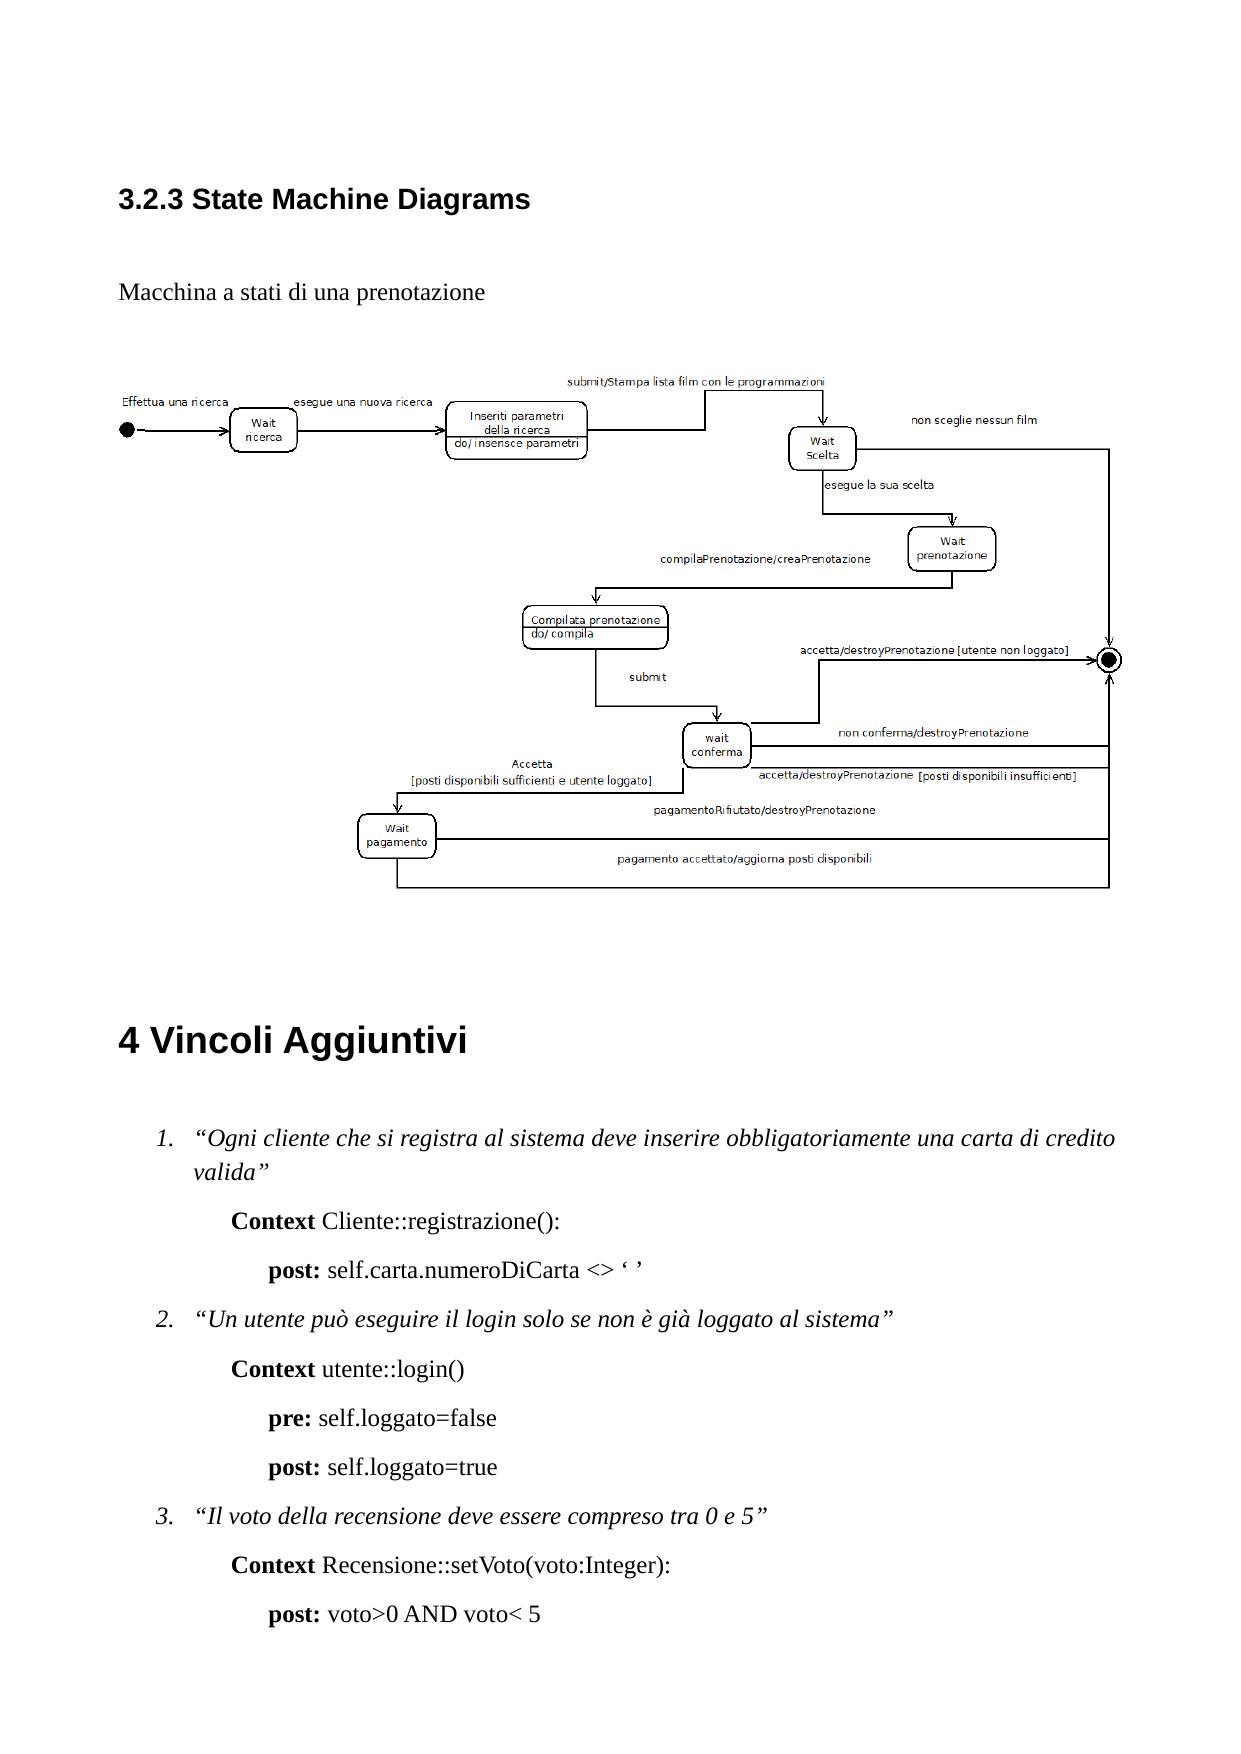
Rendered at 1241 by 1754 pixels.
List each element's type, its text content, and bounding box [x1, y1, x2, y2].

list Context Cliente::registrazione(): [193, 1206, 1122, 1235]
list “Il voto della recensione deve essere compreso tra 0 e 5” [156, 1501, 1122, 1529]
subtitle 4 Vincoli Aggiuntivi [118, 1018, 1122, 1061]
picture [118, 375, 1123, 889]
list Context Recensione::setVoto(voto:Integer): [193, 1550, 1122, 1579]
list pre: self.loggato=false [231, 1403, 1122, 1431]
list Context utente::login() [193, 1354, 1122, 1382]
list post: self.carta.numeroDiCarta <> ‘ ’ [231, 1256, 1122, 1284]
subtitle 3.2.3 State Machine Diagrams [118, 182, 1122, 216]
list post: self.loggato=true [231, 1452, 1122, 1481]
text Macchina a stati di una prenotazione [118, 277, 1122, 306]
list post: voto>0 AND voto< 5 [231, 1599, 1122, 1628]
list “Un utente può eseguire il login solo se non è già loggato al sistema” [156, 1304, 1122, 1333]
list “Ogni cliente che si registra al sistema deve inserire obbligatoriamente una carta di credito valida” [156, 1123, 1122, 1186]
